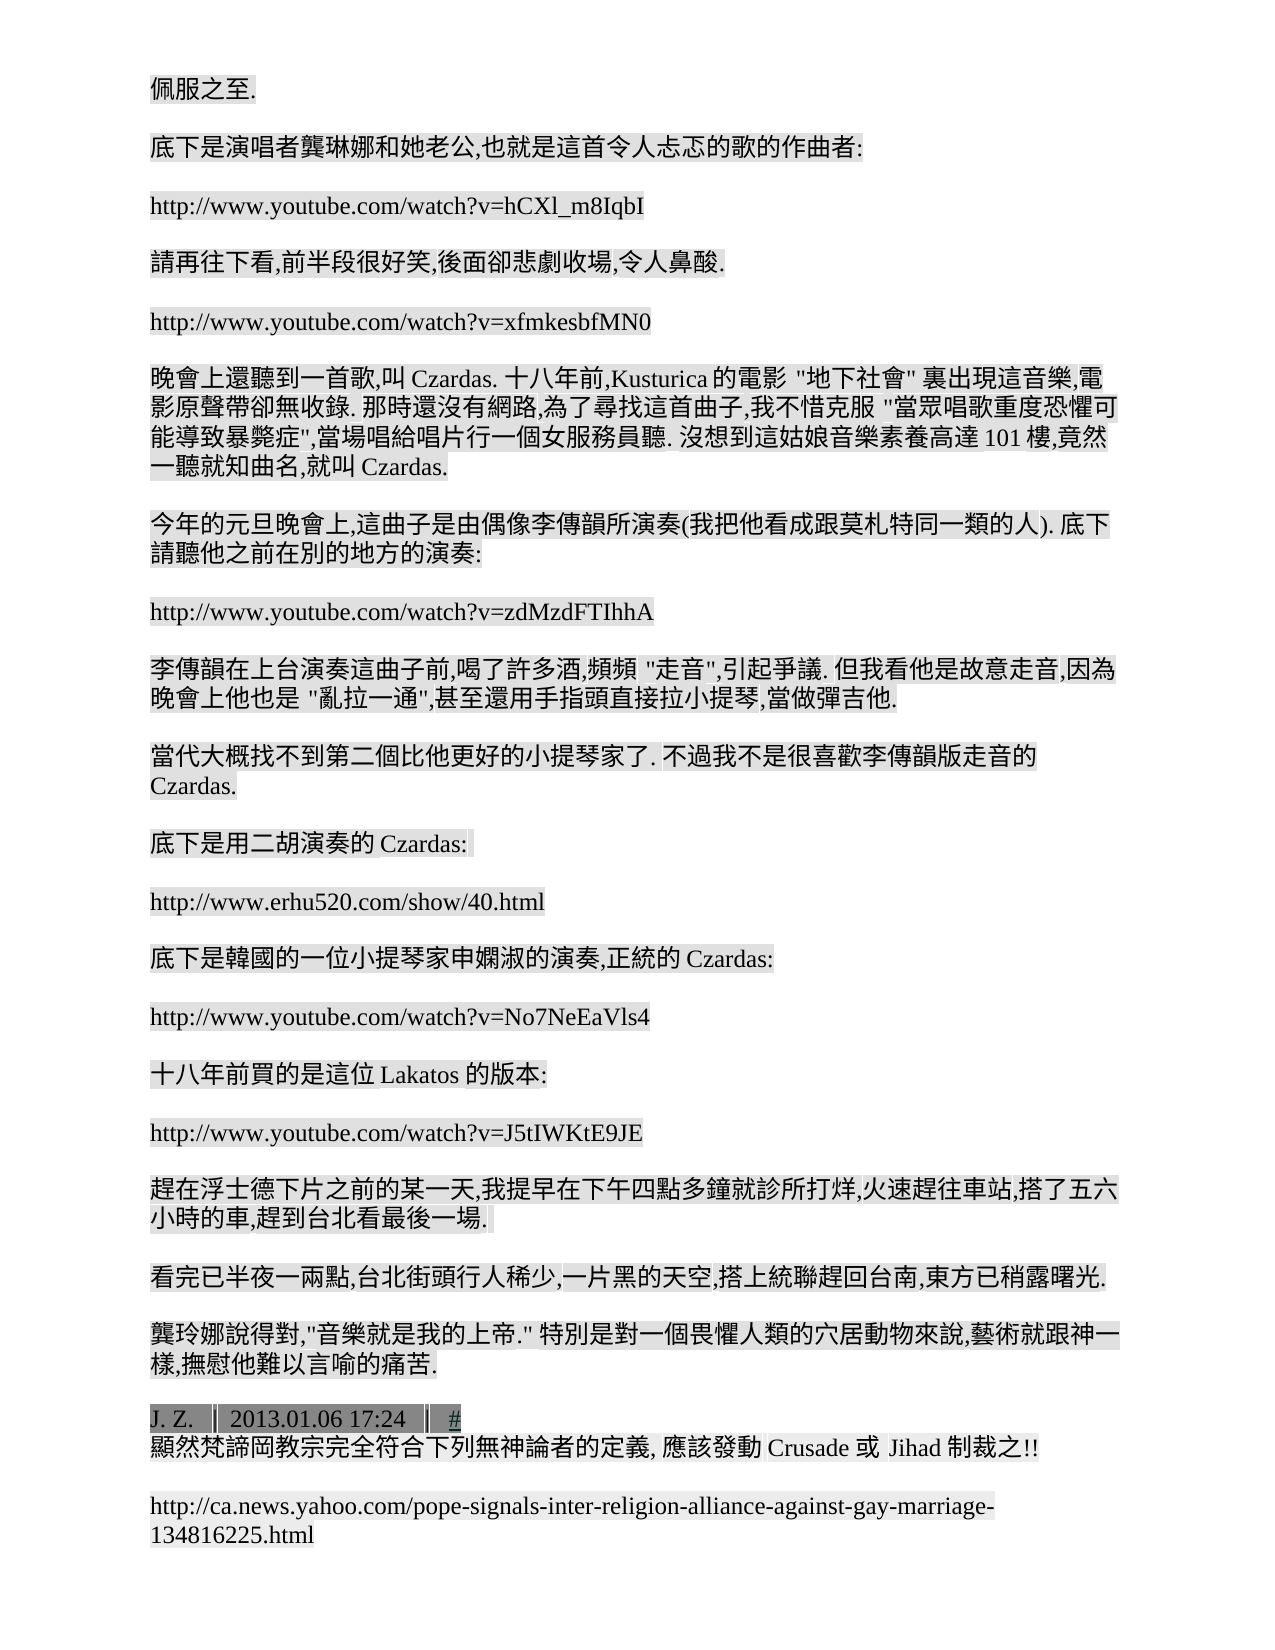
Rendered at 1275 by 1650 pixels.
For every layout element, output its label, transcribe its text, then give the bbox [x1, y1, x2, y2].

text 顯然梵諦岡教宗完全符合下列無神論者的定義, 應該發動Crusade 或 Jihad 制裁之!! http://ca.news.yahoo.com/pope-signals-inter-religion-alliance-against-gay-marriage-134816225.html [150, 1433, 1125, 1548]
text J. Z. | 2013.01.06 17:24 | # [150, 1404, 1125, 1433]
text 佩服之至. 底下是演唱者龔琳娜和她老公,也就是這首令人忐忑的歌的作曲者: http://www.youtube.com/watch?v=hCXl_m8IqbI 請再往下看,前半段很好笑,後面卻悲劇收場,令人鼻酸. http://www.youtube.com/watch?v=xfmkesbfMN0 晚會上還聽到一首歌,叫Czardas. 十八年前,Kusturica的電影 "地下社會" 裏出現這音樂,電影原聲帶卻無收錄. 那時還沒有網路,為了尋找這首曲子,我不惜克服 "當眾唱歌重度恐懼可能導致暴斃症",當場唱給唱片行一個女服務員聽. 沒想到這姑娘音樂素養高達101樓,竟然一聽就知曲名,就叫Czardas. 今年的元旦晚會上,這曲子是由偶像李傳韻所演奏(我把他看成跟莫札特同一類的人). 底下請聽他之前在別的地方的演奏: http://www.youtube.com/watch?v=zdMzdFTIhhA 李傳韻在上台演奏這曲子前,喝了許多酒,頻頻 "走音",引起爭議. 但我看他是故意走音,因為晚會上他也是 "亂拉一通",甚至還用手指頭直接拉小提琴,當做彈吉他. 當代大概找不到第二個比他更好的小提琴家了. 不過我不是很喜歡李傳韻版走音的Czardas. 底下是用二胡演奏的Czardas: http://www.erhu520.com/show/40.html 底下是韓國的一位小提琴家申嫻淑的演奏,正統的Czardas: http://www.youtube.com/watch?v=No7NeEaVls4 十八年前買的是這位Lakatos 的版本: http://www.youtube.com/watch?v=J5tIWKtE9JE 趕在浮士德下片之前的某一天,我提早在下午四點多鐘就診所打烊,火速趕往車站,搭了五六小時的車,趕到台北看最後一場. 看完已半夜一兩點,台北街頭行人稀少,一片黑的天空,搭上統聯趕回台南,東方已稍露曙光. 龔玲娜說得對,"音樂就是我的上帝." 特別是對一個畏懼人類的穴居動物來說,藝術就跟神一樣,撫慰他難以言喻的痛苦. [150, 75, 1125, 1379]
